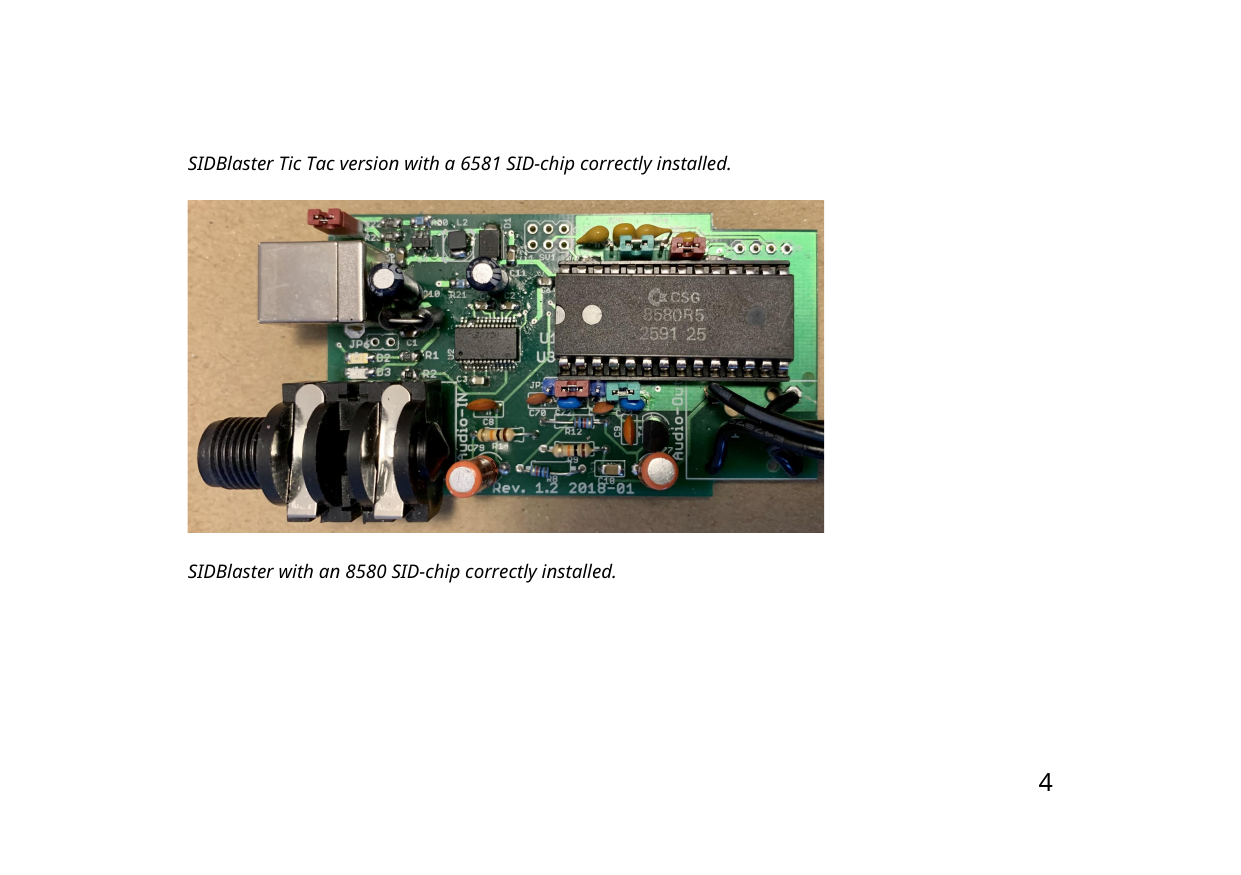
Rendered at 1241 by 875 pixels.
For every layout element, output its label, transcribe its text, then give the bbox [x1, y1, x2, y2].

text SIDBlaster Tic Tac version with a 6581 SID-chip correctly installed. [188, 150, 1052, 176]
text SIDBlaster with an 8580 SID-chip correctly installed. [188, 559, 1052, 584]
picture [187, 200, 825, 533]
